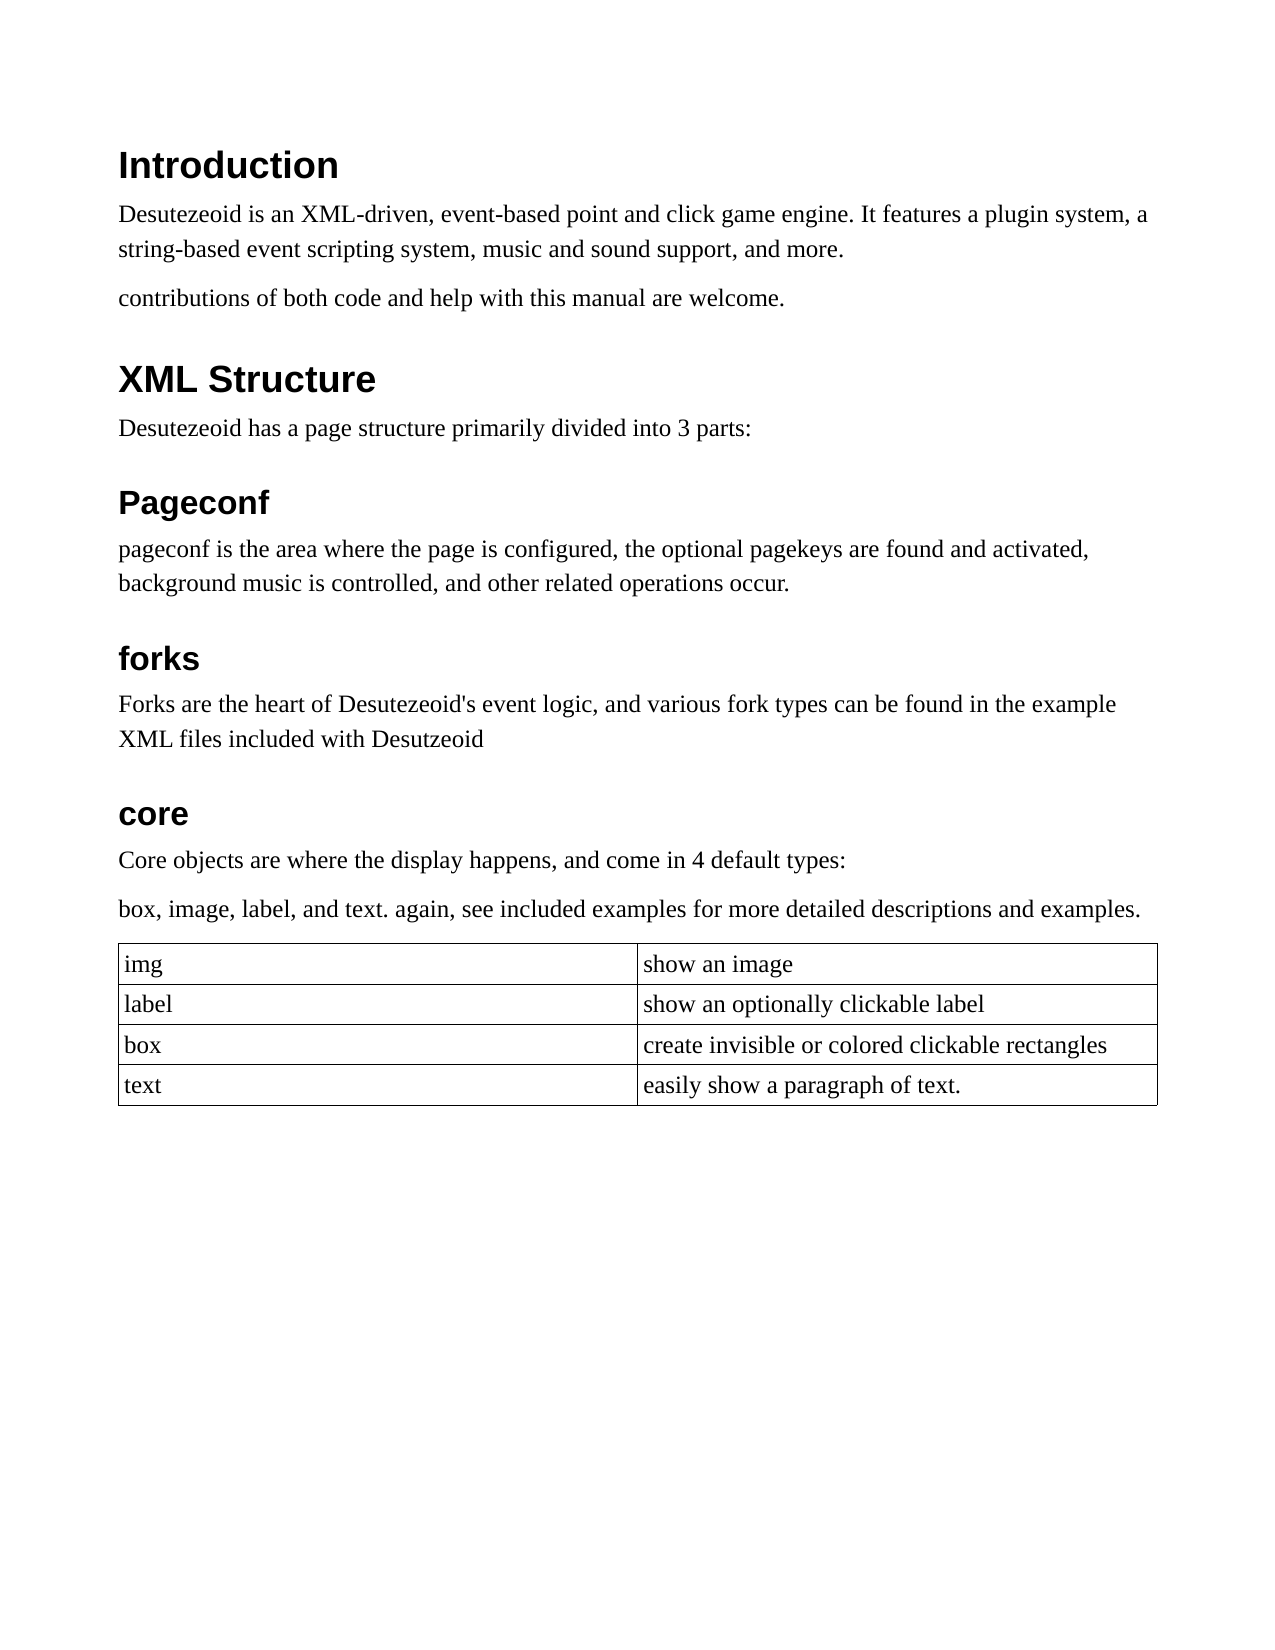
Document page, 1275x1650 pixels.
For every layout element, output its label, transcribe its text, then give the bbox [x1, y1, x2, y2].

table_cell label [119, 985, 637, 1024]
table_cell text [119, 1065, 637, 1104]
text Desutezeoid has a page structure primarily divided into 3 parts: [118, 413, 1157, 442]
subtitle Pageconf [118, 483, 1157, 522]
table_cell easily show a paragraph of text. [638, 1065, 1157, 1104]
text Forks are the heart of Desutezeoid's event logic, and various fork types can be found in the example XML files included with Desutzeoid [118, 689, 1157, 753]
subtitle Introduction [118, 143, 1157, 187]
table_header show an image [638, 944, 1157, 983]
subtitle XML Structure [118, 357, 1157, 401]
subtitle core [118, 794, 1157, 833]
table_header img [119, 944, 637, 983]
text Core objects are where the display happens, and come in 4 default types: [118, 845, 1157, 874]
table_cell create invisible or colored clickable rectangles [638, 1025, 1157, 1064]
subtitle forks [118, 638, 1157, 677]
text Desutezeoid is an XML-driven, event-based point and click game engine. It features a plugin system, a string-based event scripting system, music and sound support, and more. [118, 199, 1157, 262]
text contributions of both code and help with this manual are welcome. [118, 283, 1157, 312]
table_cell show an optionally clickable label [638, 985, 1157, 1024]
text box, image, label, and text. again, see included examples for more detailed descriptions and examples. [118, 894, 1157, 923]
text pageconf is the area where the page is configured, the optional pagekeys are found and activated, background music is controlled, and other related operations occur. [118, 534, 1157, 597]
table_cell box [119, 1025, 637, 1064]
